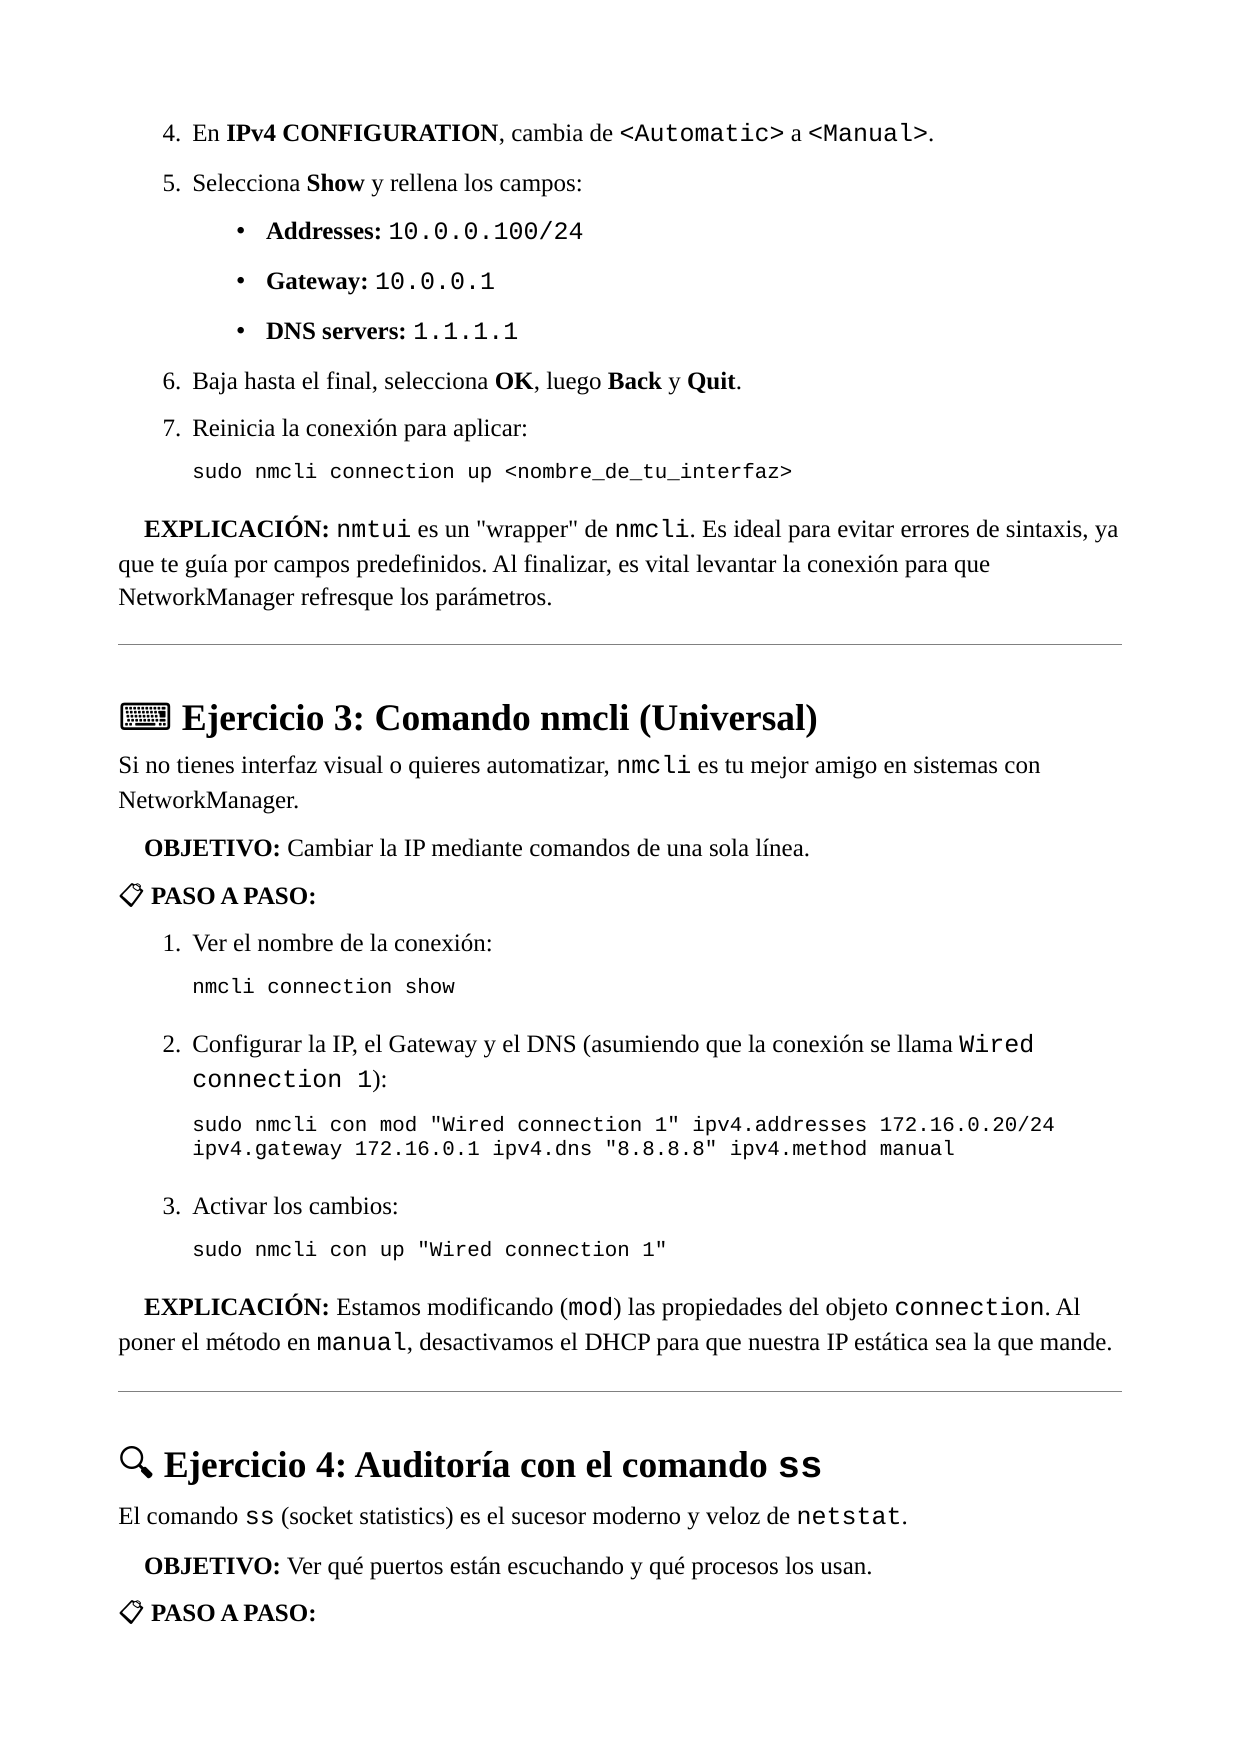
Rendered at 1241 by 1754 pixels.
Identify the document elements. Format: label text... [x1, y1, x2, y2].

text Si no tienes interfaz visual o quieres automatizar, nmcli es tu mejor amigo en sistemas con NetworkManager. [118, 751, 1122, 814]
text 🎯 OBJETIVO: Ver qué puertos están escuchando y qué procesos los usan. [118, 1551, 1122, 1579]
text El comando ss (socket statistics) es el sucesor moderno y veloz de netstat. [118, 1501, 1122, 1532]
text 📋 PASO A PASO: [118, 881, 1122, 909]
list Configurar la IP, el Gateway y el DNS (asumiendo que la conexión se llama Wired connection 1): [162, 1029, 1122, 1095]
list nmcli connection show [162, 976, 1122, 1000]
subtitle 🔍 Ejercicio 4: Auditoría con el comando ss [118, 1442, 1122, 1488]
list Ver el nombre de la conexión: [162, 928, 1122, 957]
list En IPv4 CONFIGURATION, cambia de <Automatic> a <Manual>. [162, 118, 1122, 149]
list Activar los cambios: [162, 1191, 1122, 1220]
text 💡 EXPLICACIÓN: Estamos modificando (mod) las propiedades del objeto connection. Al poner el método en manual, desactivamos el DHCP para que nuestra IP estática sea la que mande. [118, 1292, 1122, 1358]
list Baja hasta el final, selecciona OK, luego Back y Quit. [162, 366, 1122, 394]
list DNS servers: 1.1.1.1 [236, 316, 1122, 347]
text 💡 EXPLICACIÓN: nmtui es un "wrapper" de nmcli. Es ideal para evitar errores de sintaxis, ya que te guía por campos predefinidos. Al finalizar, es vital levantar la conexión para que NetworkManager refresque los parámetros. [118, 514, 1122, 611]
list sudo nmcli con up "Wired connection 1" [162, 1239, 1122, 1262]
text 📋 PASO A PASO: [118, 1598, 1122, 1627]
list sudo nmcli con mod "Wired connection 1" ipv4.addresses 172.16.0.20/24 ipv4.gateway 172.16.0.1 ipv4.dns "8.8.8.8" ipv4.method manual [162, 1114, 1122, 1162]
subtitle ⌨️ Ejercicio 3: Comando nmcli (Universal) [118, 695, 1122, 738]
list Gateway: 10.0.0.1 [236, 266, 1122, 297]
list Selecciona Show y rellena los campos: [162, 168, 1122, 197]
list Reinicia la conexión para aplicar: [162, 413, 1122, 442]
list sudo nmcli connection up <nombre_de_tu_interfaz> [162, 461, 1122, 484]
text 🎯 OBJETIVO: Cambiar la IP mediante comandos de una sola línea. [118, 833, 1122, 862]
list Addresses: 10.0.0.100/24 [236, 216, 1122, 247]
